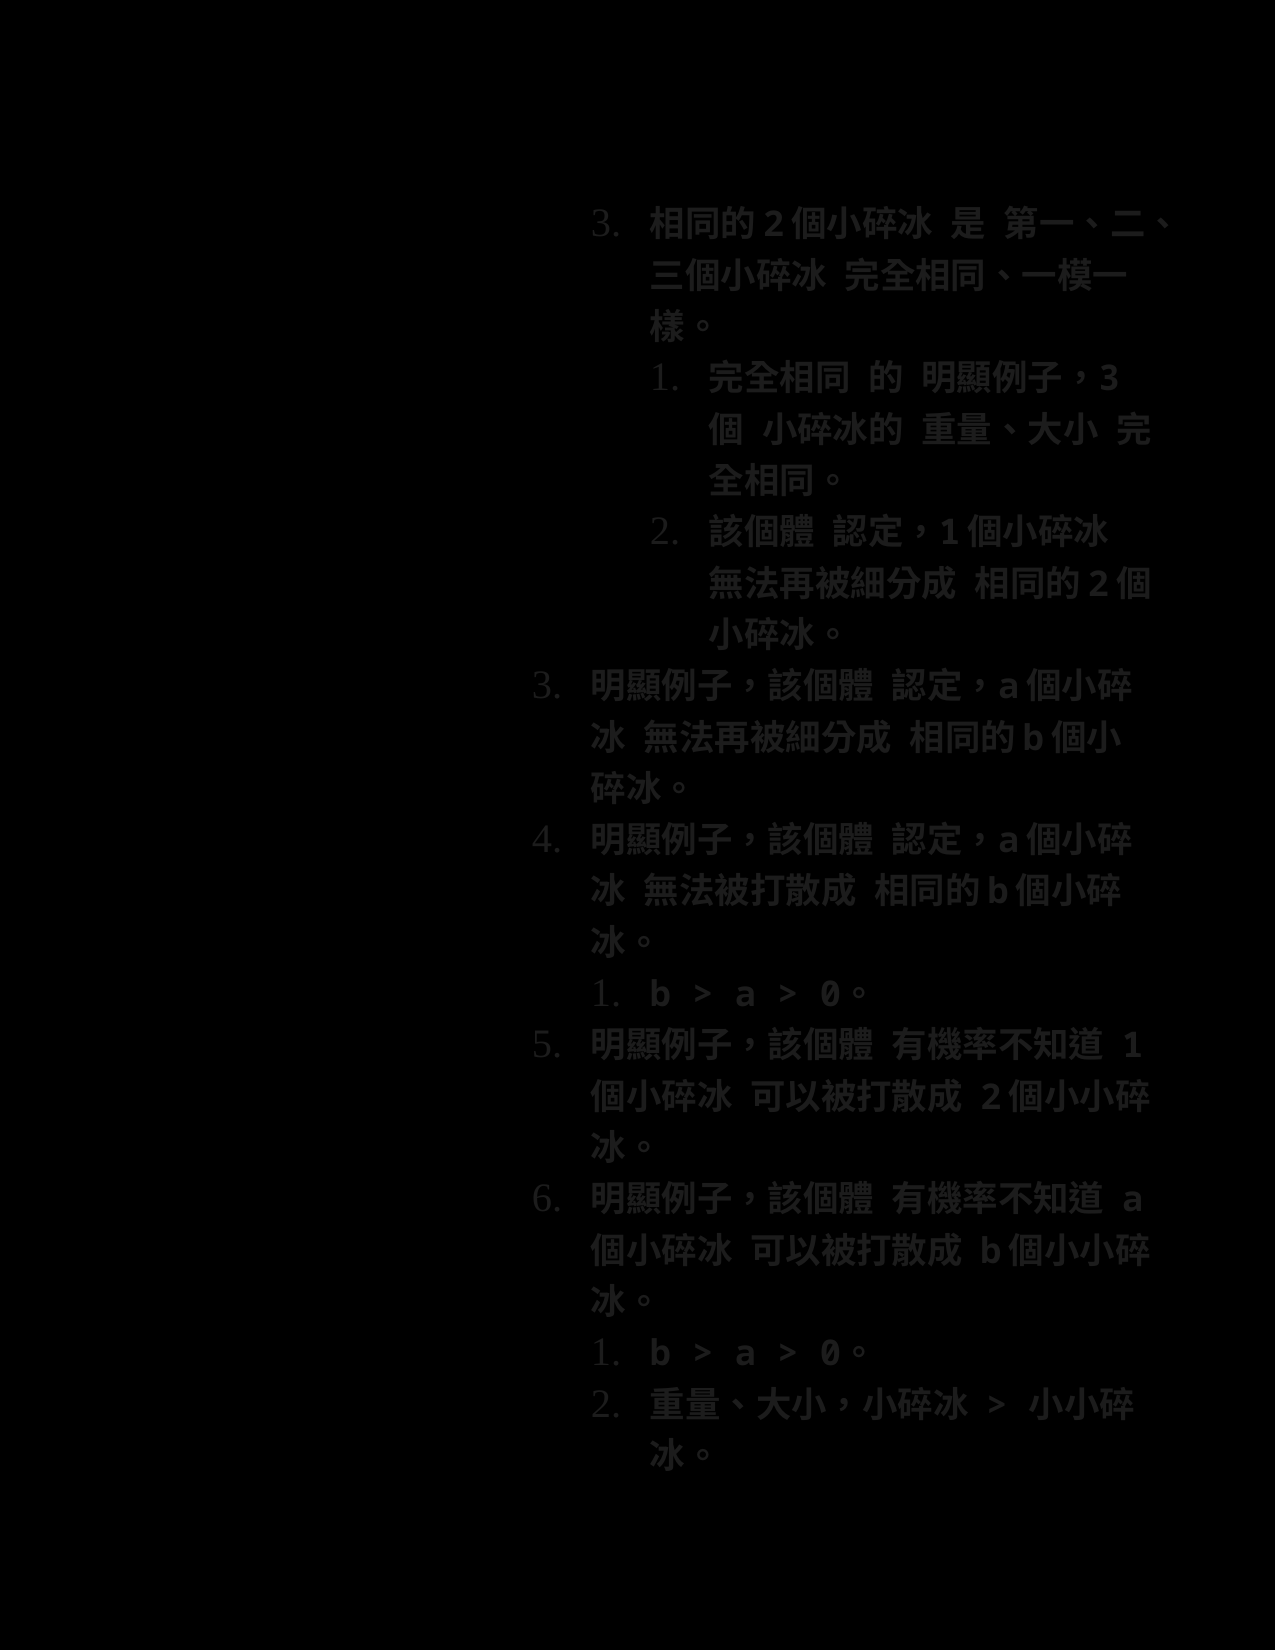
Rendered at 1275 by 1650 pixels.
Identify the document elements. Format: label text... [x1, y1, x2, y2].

list 重量、大小，小碎冰 > 小小碎冰。 [591, 1376, 1157, 1479]
list b > a > 0。 [591, 1325, 1157, 1376]
list 該個體 認定，1個小碎冰 無法再被細分成 相同的2個小碎冰。 [649, 503, 1157, 657]
list 明顯例子，該個體 有機率不知道 1個小碎冰 可以被打散成 2個小小碎冰。 [532, 1017, 1157, 1171]
list b > a > 0。 [591, 965, 1157, 1017]
list 明顯例子，該個體 有機率不知道 a個小碎冰 可以被打散成 b個小小碎冰。 [532, 1171, 1157, 1325]
list 明顯例子，該個體 認定，a個小碎冰 無法再被細分成 相同的b個小碎冰。 [532, 657, 1157, 811]
list 明顯例子，該個體 認定，a個小碎冰 無法被打散成 相同的b個小碎冰。 [532, 811, 1157, 965]
list 相同的2個小碎冰 是 第一、二、三個小碎冰 完全相同、一模一樣。 [591, 196, 1157, 350]
list 完全相同 的 明顯例子，3個 小碎冰的 重量、大小 完全相同。 [649, 350, 1157, 503]
